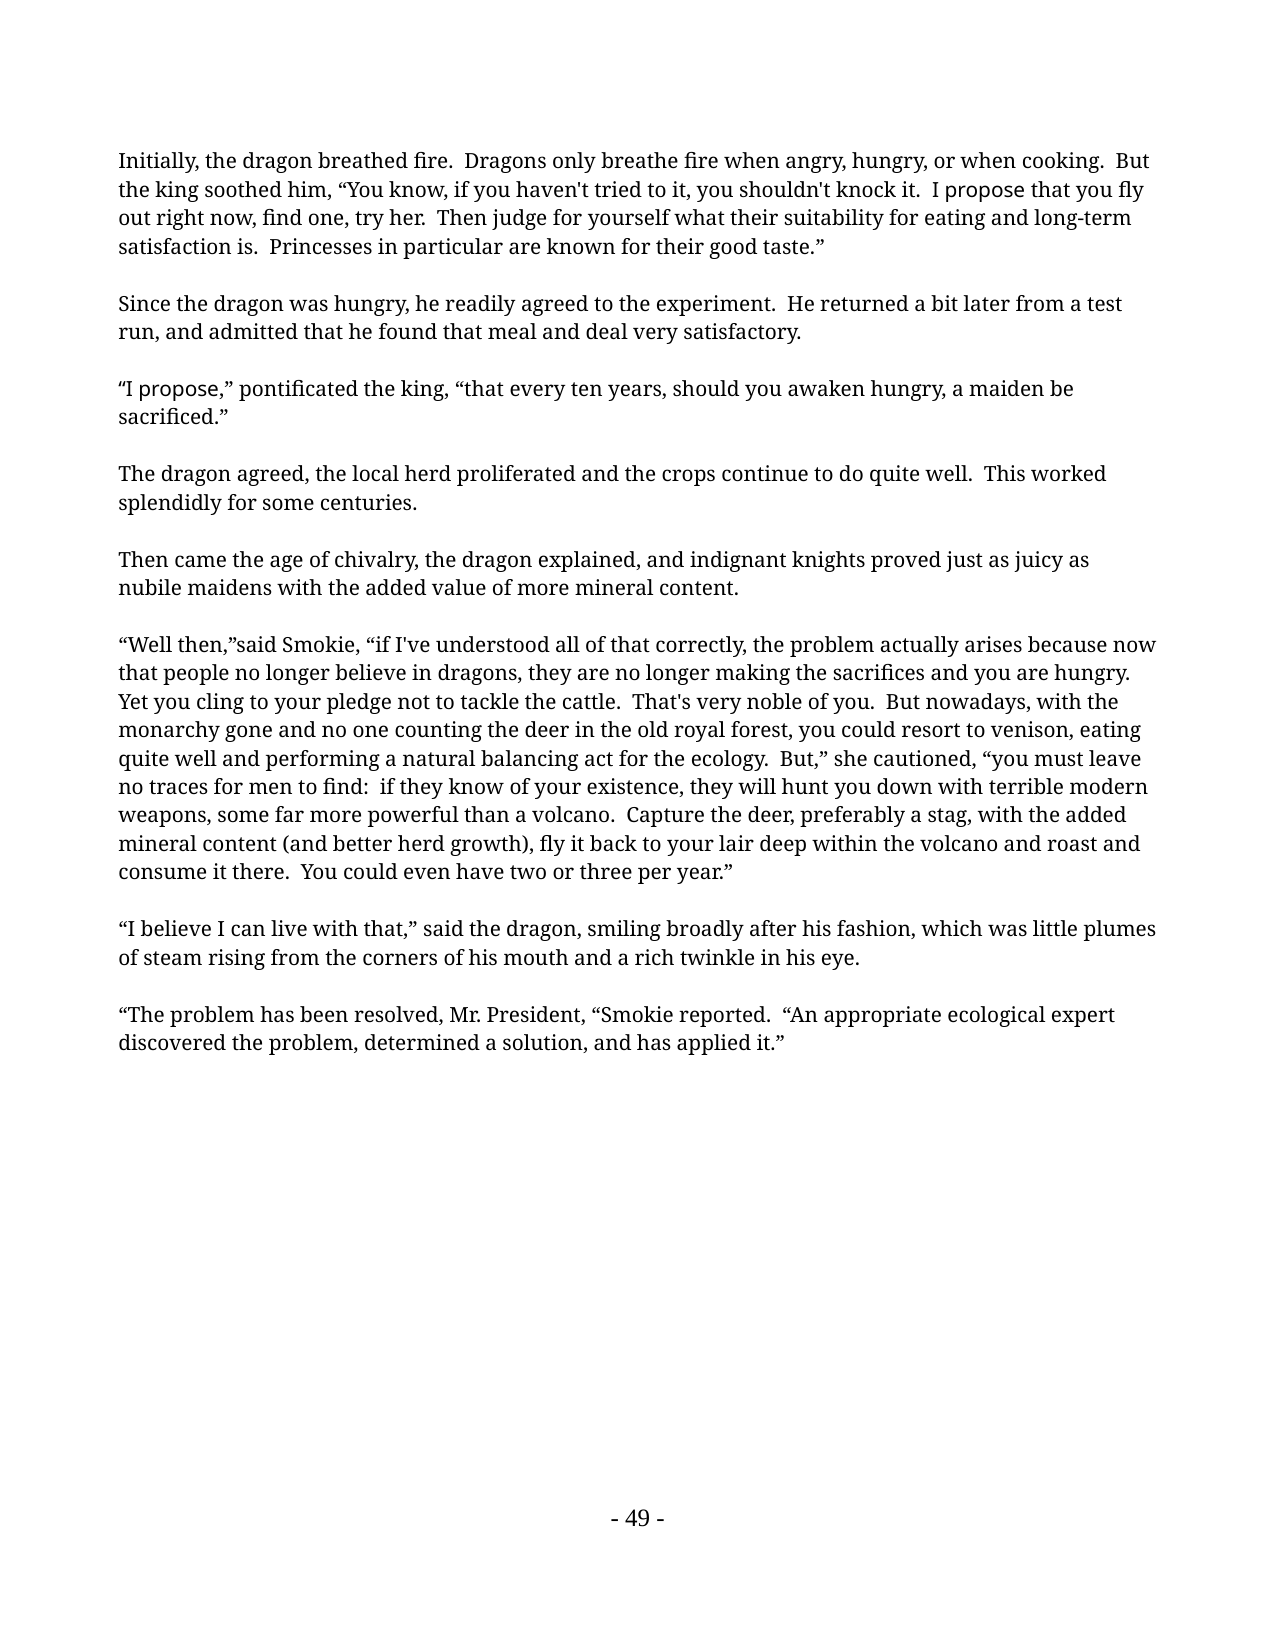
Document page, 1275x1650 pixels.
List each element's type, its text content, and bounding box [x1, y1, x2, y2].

text Since the dragon was hungry, he readily agreed to the experiment. He returned a bit later from a test run, and admitted that he found that meal and deal very satisfactory. [118, 289, 1157, 346]
text “Well then,”said Smokie, “if I've understood all of that correctly, the problem actually arises because now that people no longer believe in dragons, they are no longer making the sacrifices and you are hungry. Yet you cling to your pledge not to tackle the cattle. That's very noble of you. But nowadays, with the monarchy gone and no one counting the deer in the old royal forest, you could resort to venison, eating quite well and performing a natural balancing act for the ecology. But,” she cautioned, “you must leave no traces for men to find: if they know of your existence, they will hunt you down with terrible modern weapons, some far more powerful than a volcano. Capture the deer, preferably a stag, with the added mineral content (and better herd growth), fly it back to your lair deep within the volcano and roast and consume it there. You could even have two or three per year.” [118, 630, 1157, 886]
text Initially, the dragon breathed fire. Dragons only breathe fire when angry, hungry, or when cooking. But the king soothed him, “You know, if you haven't tried to it, you shouldn't knock it. I propose that you fly out right now, find one, try her. Then judge for yourself what their suitability for eating and long-term satisfaction is. Princesses in particular are known for their good taste.” [118, 147, 1157, 260]
text “I believe I can live with that,” said the dragon, smiling broadly after his fashion, which was little plumes of steam rising from the corners of his mouth and a rich twinkle in his eye. [118, 914, 1157, 971]
text “I propose,” pontificated the king, “that every ten years, should you awaken hungry, a maiden be sacrificed.” [118, 374, 1157, 431]
text The dragon agreed, the local herd proliferated and the crops continue to do quite well. This worked splendidly for some centuries. [118, 459, 1157, 516]
text Then came the age of chivalry, the dragon explained, and indignant knights proved just as juicy as nubile maidens with the added value of more mineral content. [118, 545, 1157, 602]
text “The problem has been resolved, Mr. President, “Smokie reported. “An appropriate ecological expert discovered the problem, determined a solution, and has applied it.” [118, 1000, 1157, 1057]
